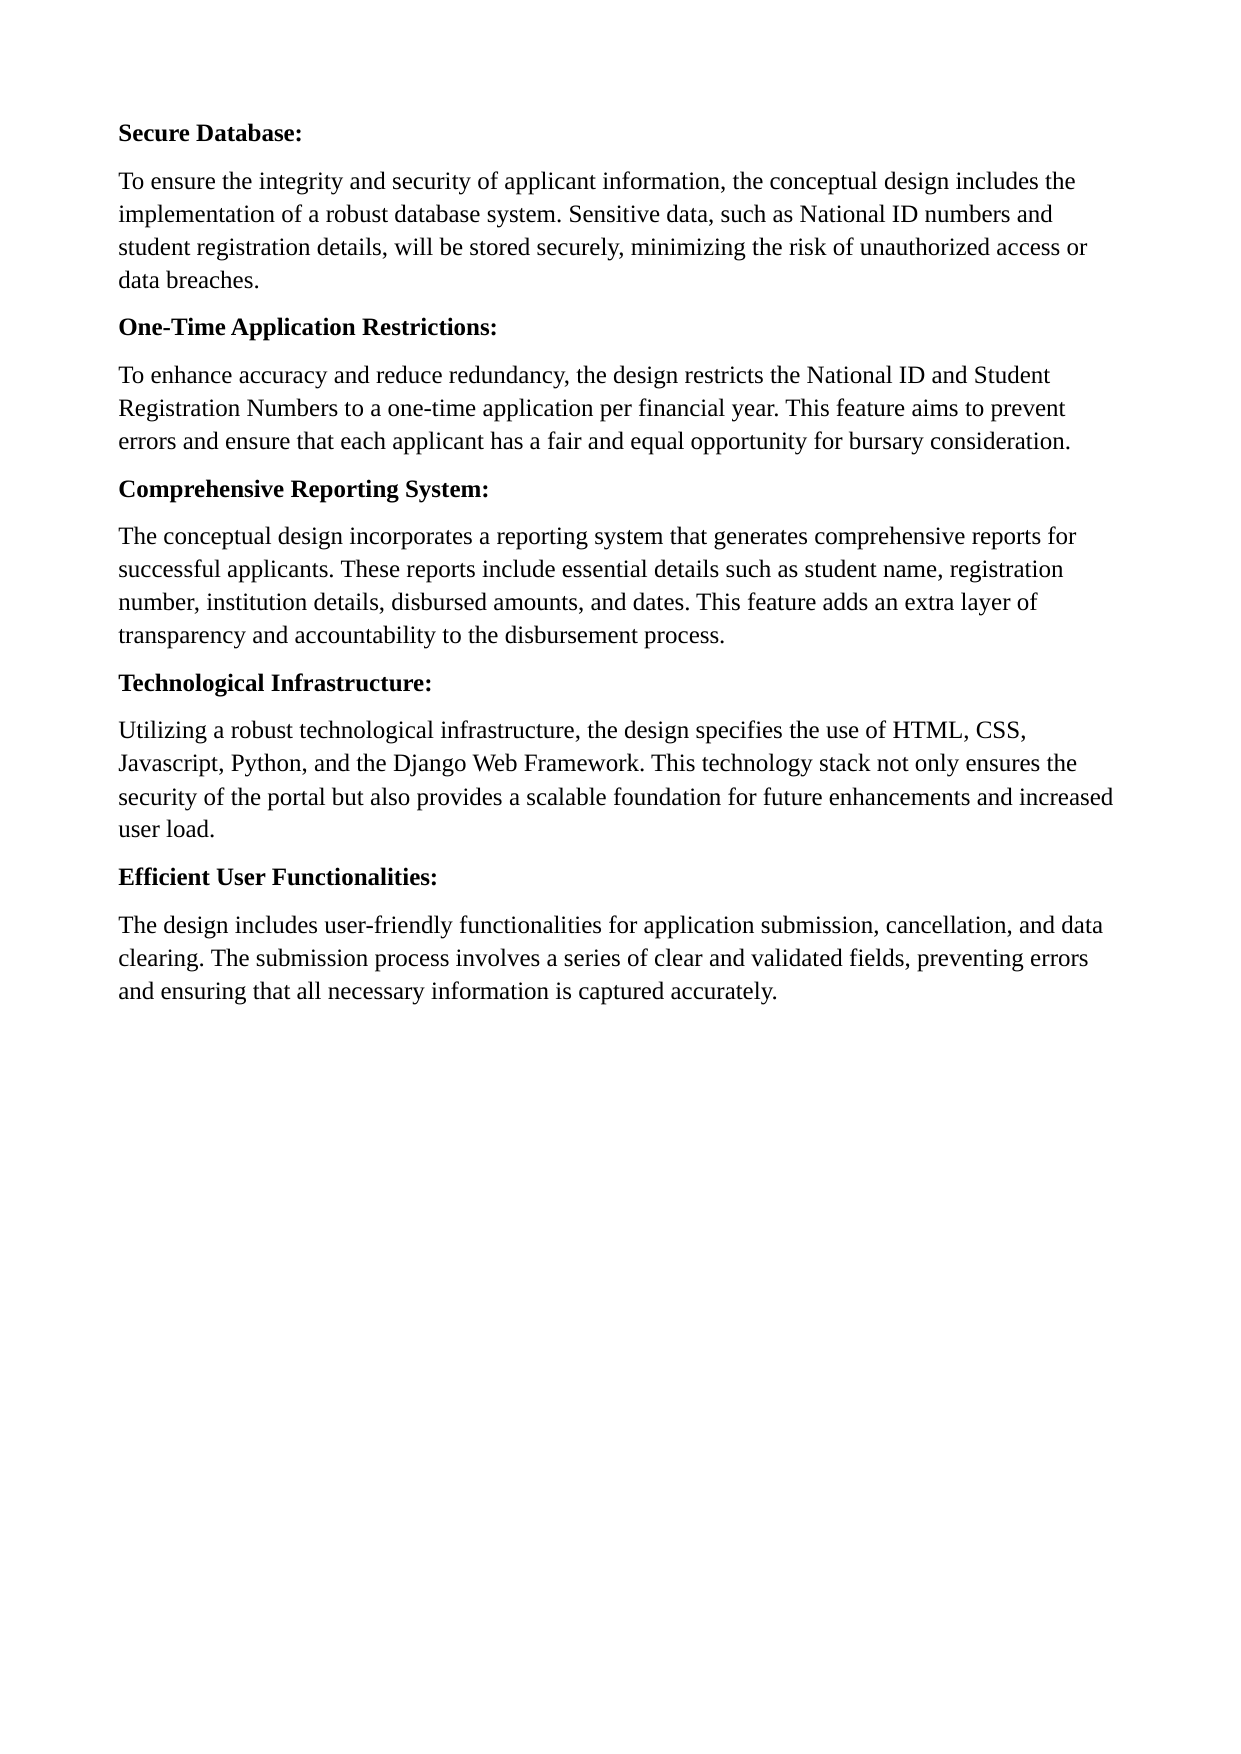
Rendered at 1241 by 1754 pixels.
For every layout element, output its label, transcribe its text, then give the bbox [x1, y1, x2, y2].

text The design includes user-friendly functionalities for application submission, cancellation, and data clearing. The submission process involves a series of clear and validated fields, preventing errors and ensuring that all necessary information is captured accurately. [118, 910, 1122, 1004]
text To enhance accuracy and reduce redundancy, the design restricts the National ID and Student Registration Numbers to a one-time application per financial year. This feature aims to prevent errors and ensure that each applicant has a fair and equal opportunity for bursary consideration. [118, 360, 1122, 455]
text Secure Database: [118, 118, 1122, 147]
text The conceptual design incorporates a reporting system that generates comprehensive reports for successful applicants. These reports include essential details such as student name, registration number, institution details, disbursed amounts, and dates. This feature adds an extra layer of transparency and accountability to the disbursement process. [118, 521, 1122, 649]
text Utilizing a robust technological infrastructure, the design specifies the use of HTML, CSS, Javascript, Python, and the Django Web Framework. This technology stack not only ensures the security of the portal but also provides a scalable foundation for future enhancements and increased user load. [118, 716, 1122, 843]
text One-Time Application Restrictions: [118, 312, 1122, 341]
text To ensure the integrity and security of applicant information, the conceptual design includes the implementation of a robust database system. Sensitive data, such as National ID numbers and student registration details, will be stored securely, minimizing the risk of unauthorized access or data breaches. [118, 166, 1122, 293]
text Efficient User Functionalities: [118, 862, 1122, 891]
text Comprehensive Reporting System: [118, 474, 1122, 502]
text Technological Infrastructure: [118, 668, 1122, 697]
